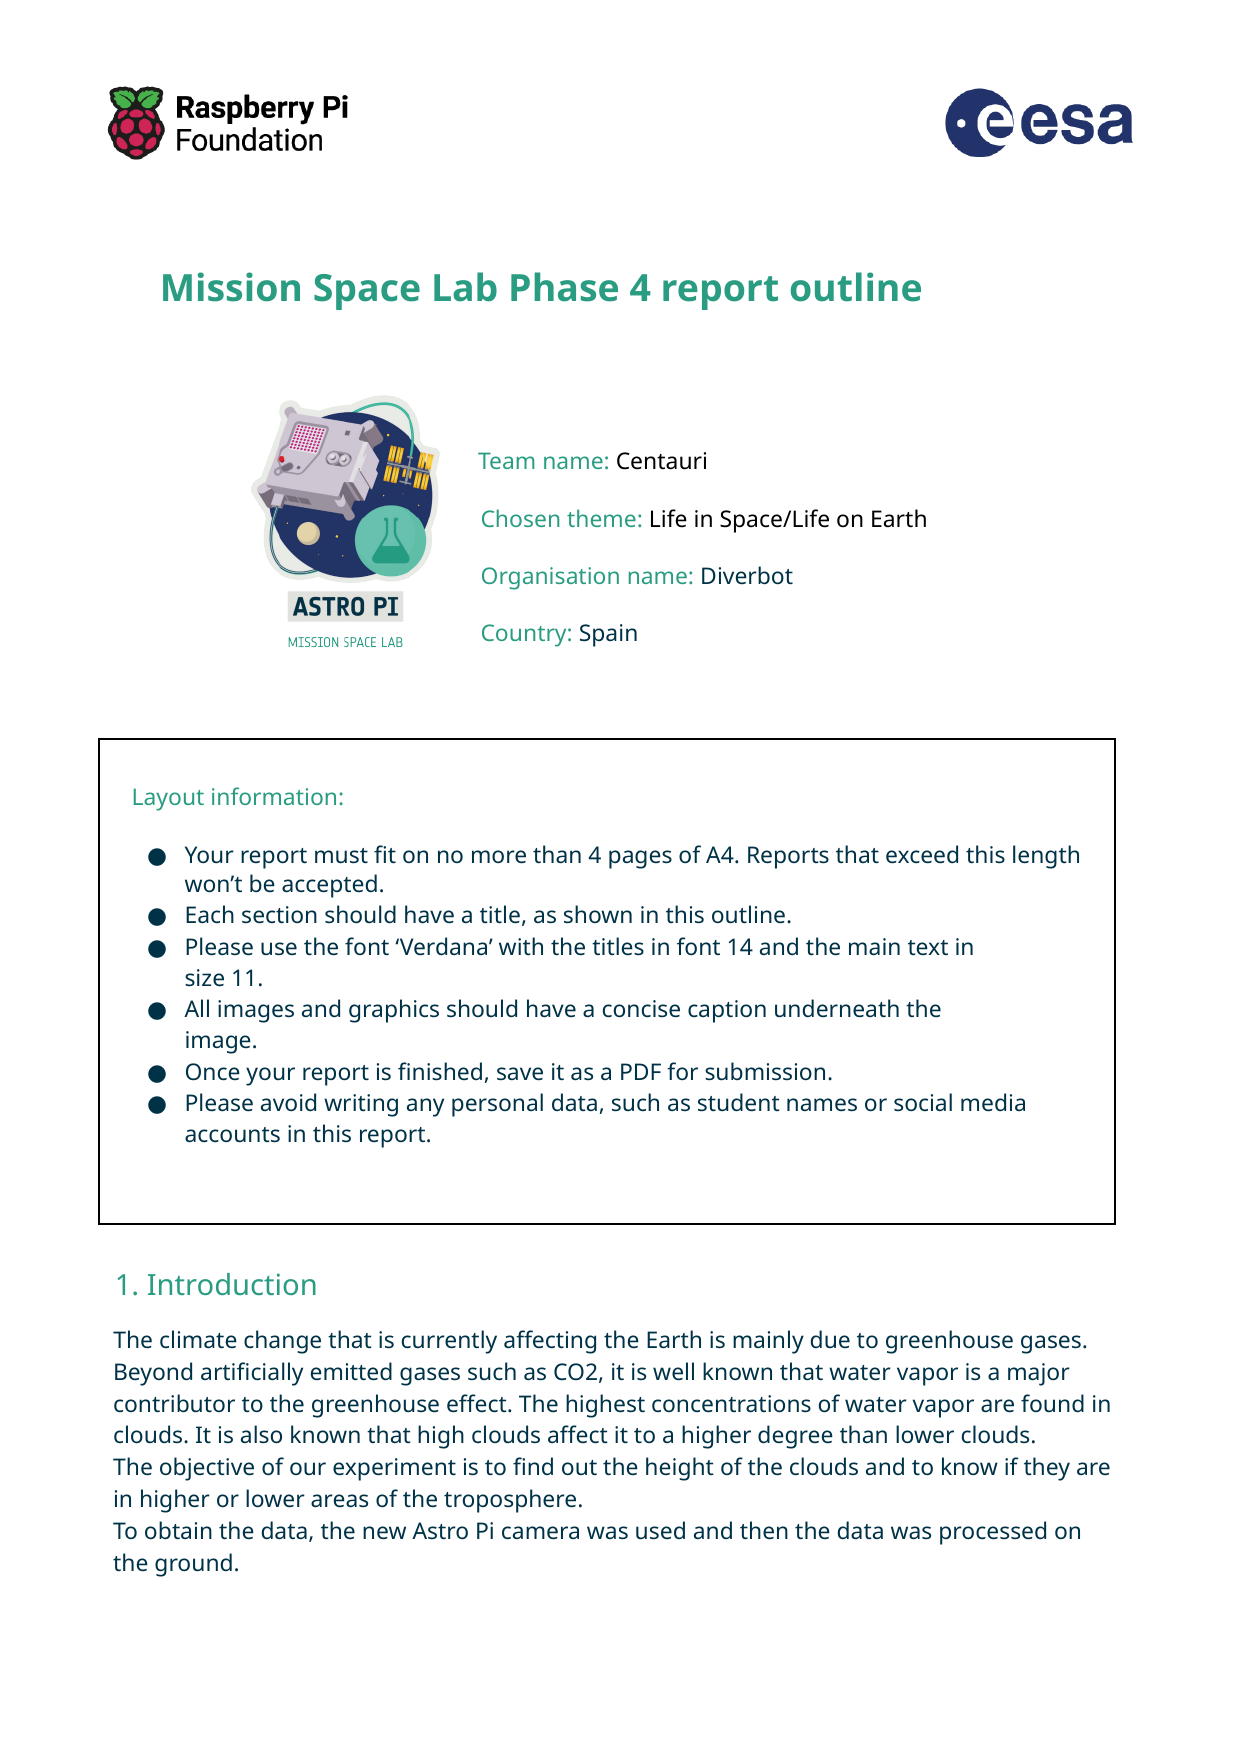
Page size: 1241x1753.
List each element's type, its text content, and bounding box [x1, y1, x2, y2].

text Country: Spain [475, 617, 1131, 649]
table_header Layout information: Your report must fit on no more than 4 pages of A4. Reports that exceed this length won’t be accepted. Each section should have a title, as shown in this outline. Please use the font ‘Verdana’ with the titles in font 14 and the main text in size 11. All images and graphics should have a concise caption underneath the image. Once your report is finished, save it as a PDF for submission. Please avoid writing any personal data, such as student names or social media accounts in this report. [100, 740, 1114, 1222]
text Mission Space Lab Phase 4 report outline [111, 261, 1131, 312]
text [114, 617, 214, 649]
text 1. Introduction [114, 1264, 1131, 1304]
text Chosen theme: Life in Space/Life on Earth [475, 502, 1131, 534]
text The climate change that is currently affecting the Earth is mainly due to greenhouse gases. Beyond artificially emitted gases such as CO2, it is well known that water vapor is a major contributor to the greenhouse effect. The highest concentrations of water vapor are found in clouds. It is also known that high clouds affect it to a higher degree than lower clouds. The objective of our experiment is to find out the height of the clouds and to know if they are in higher or lower areas of the troposphere. To obtain the data, the new Astro Pi camera was used and then the data was processed on the ground. [113, 1324, 1113, 1578]
picture [58, 58, 1169, 186]
text [114, 502, 214, 534]
text [111, 445, 214, 476]
text Team name: Centauri [475, 445, 1131, 476]
text Organisation name: Diverbot [475, 560, 1131, 591]
text [113, 560, 214, 591]
picture [214, 369, 475, 666]
